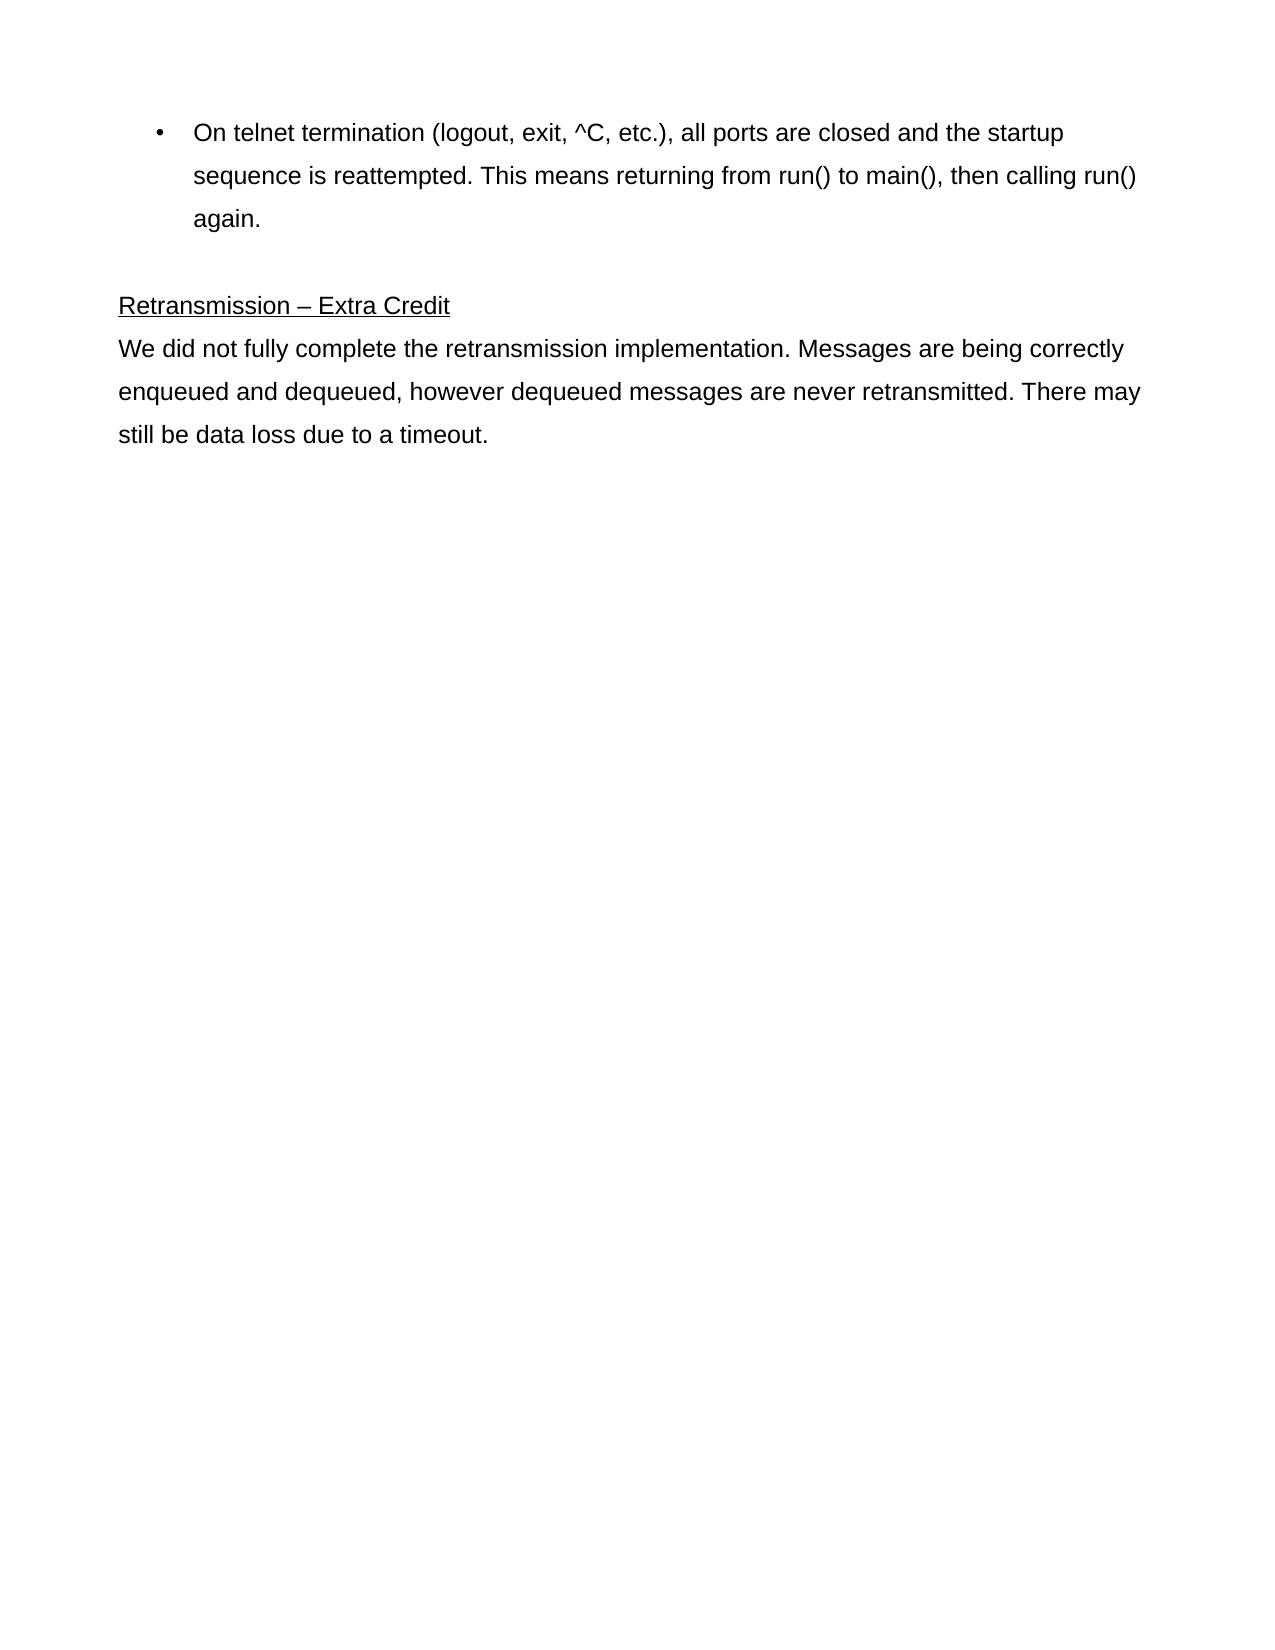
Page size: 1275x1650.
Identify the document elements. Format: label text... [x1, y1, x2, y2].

text We did not fully complete the retransmission implementation. Messages are being correctly enqueued and dequeued, however dequeued messages are never retransmitted. There may still be data loss due to a timeout. [118, 334, 1157, 449]
text Retransmission – Extra Credit [118, 291, 1157, 319]
list On telnet termination (logout, exit, ^C, etc.), all ports are closed and the startup sequence is reattempted. This means returning from run() to main(), then calling run() again. [156, 118, 1157, 233]
